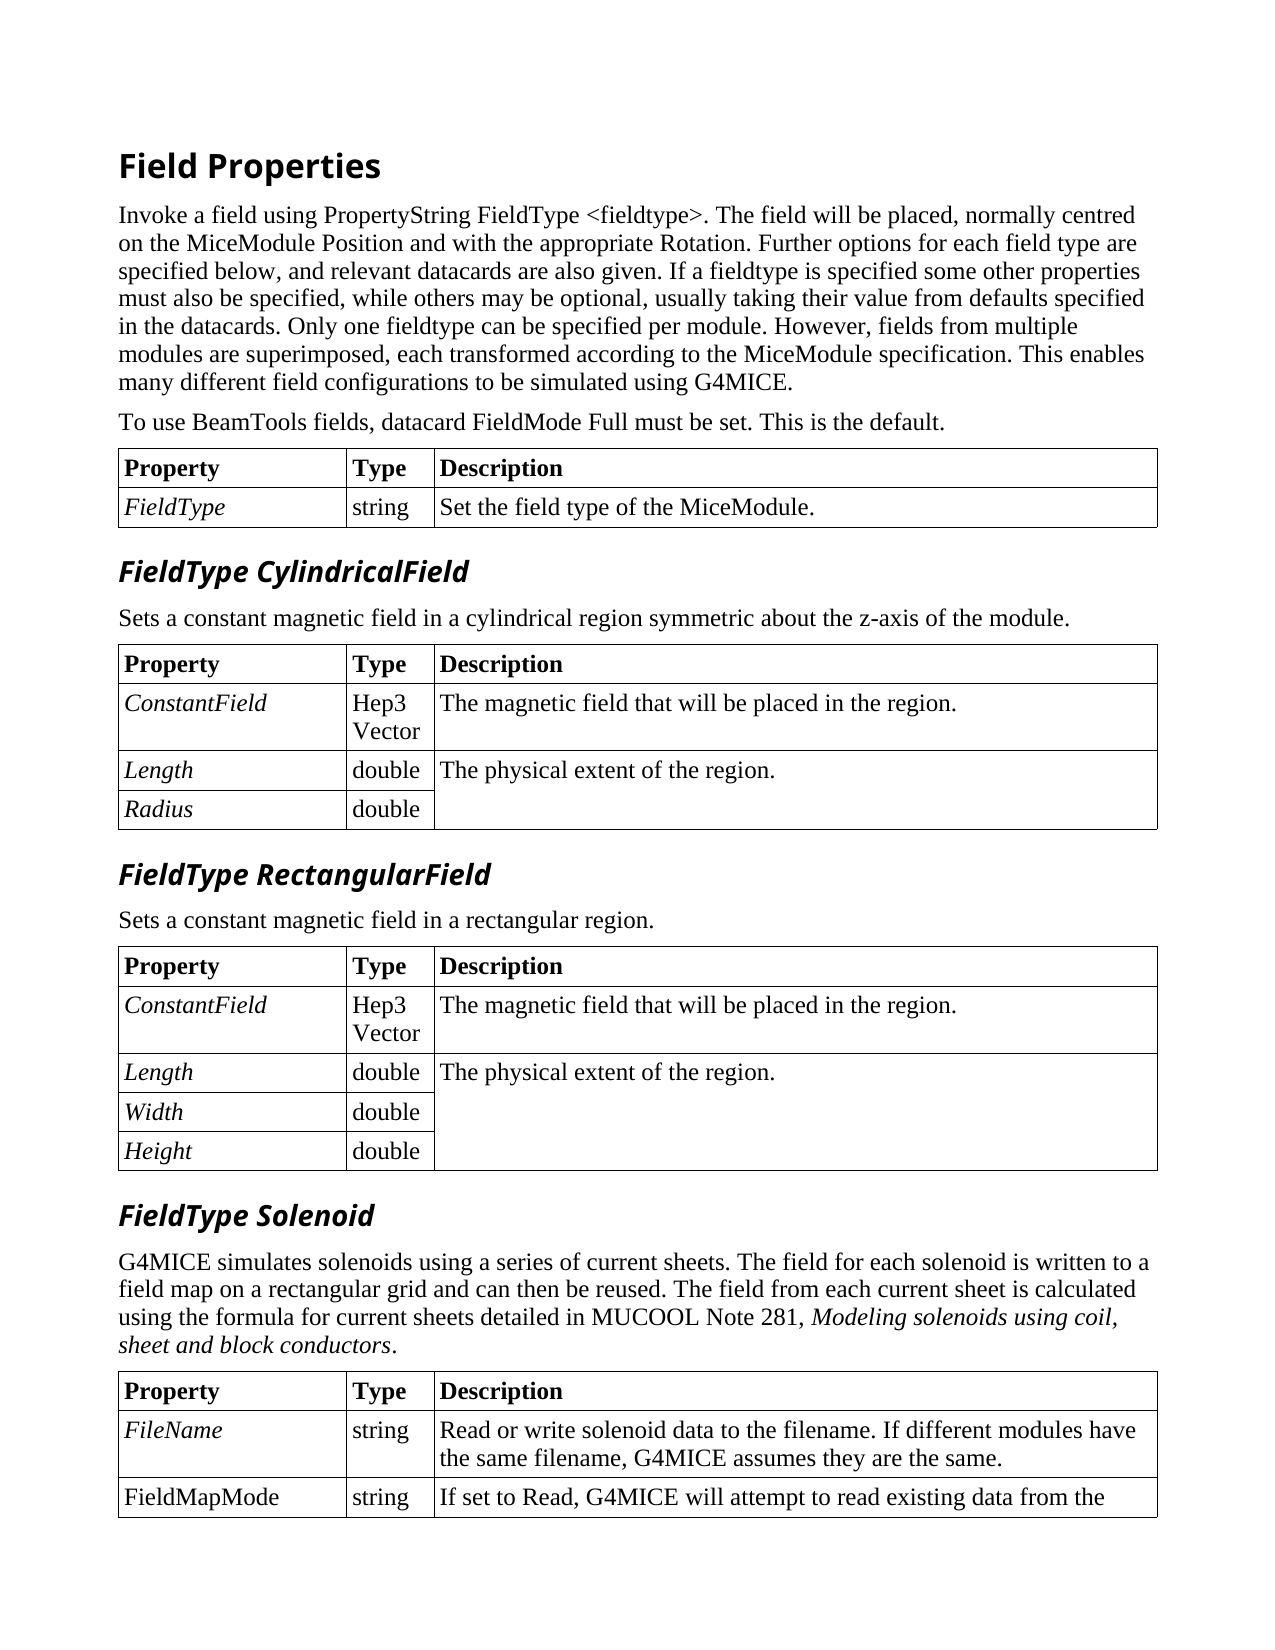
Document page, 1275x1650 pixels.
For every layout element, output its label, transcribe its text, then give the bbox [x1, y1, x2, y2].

table_header Type [347, 449, 434, 487]
subtitle FieldType CylindricalField [118, 552, 1157, 591]
table_cell ConstantField [119, 987, 346, 1053]
table_cell string [347, 488, 434, 527]
table_cell string [347, 1478, 434, 1517]
subtitle Field Properties [118, 143, 1157, 189]
text To use BeamTools fields, datacard FieldMode Full must be set. This is the default. [118, 408, 1157, 436]
table_header double [347, 1054, 434, 1092]
table_header Property [119, 947, 346, 986]
table_cell Set the field type of the MiceModule. [435, 488, 1157, 527]
table_cell string [347, 1411, 434, 1477]
table_cell double [347, 1093, 434, 1131]
table_cell Hep3 Vector [347, 987, 434, 1053]
table_cell The magnetic field that will be placed in the region. [435, 987, 1157, 1053]
text Sets a constant magnetic field in a cylindrical region symmetric about the z-axis of the module. [118, 604, 1157, 632]
table_header Description [435, 449, 1157, 487]
table_cell Read or write solenoid data to the filename. If different modules have the same filename, G4MICE assumes they are the same. [435, 1411, 1157, 1477]
subtitle FieldType RectangularField [118, 854, 1157, 894]
table_cell Width [119, 1093, 346, 1131]
table_cell FieldMapMode [119, 1478, 346, 1517]
table_cell If set to Read, G4MICE will attempt to read existing data from the [435, 1478, 1157, 1517]
text Sets a constant magnetic field in a rectangular region. [118, 906, 1157, 934]
table_header Length [119, 1054, 346, 1092]
table_header Description [435, 645, 1157, 683]
table_header Property [119, 1372, 346, 1410]
table_header double [347, 751, 434, 789]
table_cell Height [119, 1132, 346, 1170]
table_header Description [435, 1372, 1157, 1410]
table_cell FieldType [119, 488, 346, 527]
table_header Property [119, 645, 346, 683]
table_cell The physical extent of the region. [435, 751, 1157, 829]
table_header Description [435, 947, 1157, 986]
table_header Type [347, 947, 434, 986]
table_cell The physical extent of the region. [435, 1054, 1157, 1170]
table_header Type [347, 645, 434, 683]
table_header Type [347, 1372, 434, 1410]
table_cell double [347, 1132, 434, 1170]
table_cell ConstantField [119, 684, 346, 750]
subtitle FieldType Solenoid [118, 1196, 1157, 1235]
table_cell double [347, 791, 434, 829]
table_cell FileName [119, 1411, 346, 1477]
table_header Length [119, 751, 346, 789]
table_header Property [119, 449, 346, 487]
table_cell Hep3 Vector [347, 684, 434, 750]
table_cell Radius [119, 791, 346, 829]
table_cell The magnetic field that will be placed in the region. [435, 684, 1157, 750]
text Invoke a field using PropertyString FieldType <fieldtype>. The field will be placed, normally centred on the MiceModule Position and with the appropriate Rotation. Further options for each field type are specified below, and relevant datacards are also given. If a fieldtype is specified some other properties must also be specified, while others may be optional, usually taking their value from defaults specified in the datacards. Only one fieldtype can be specified per module. However, fields from multiple modules are superimposed, each transformed according to the MiceModule specification. This enables many different field configurations to be simulated using G4MICE. [118, 201, 1157, 395]
text G4MICE simulates solenoids using a series of current sheets. The field for each solenoid is written to a field map on a rectangular grid and can then be reused. The field from each current sheet is calculated using the formula for current sheets detailed in MUCOOL Note 281, Modeling solenoids using coil, sheet and block conductors. [118, 1248, 1157, 1358]
